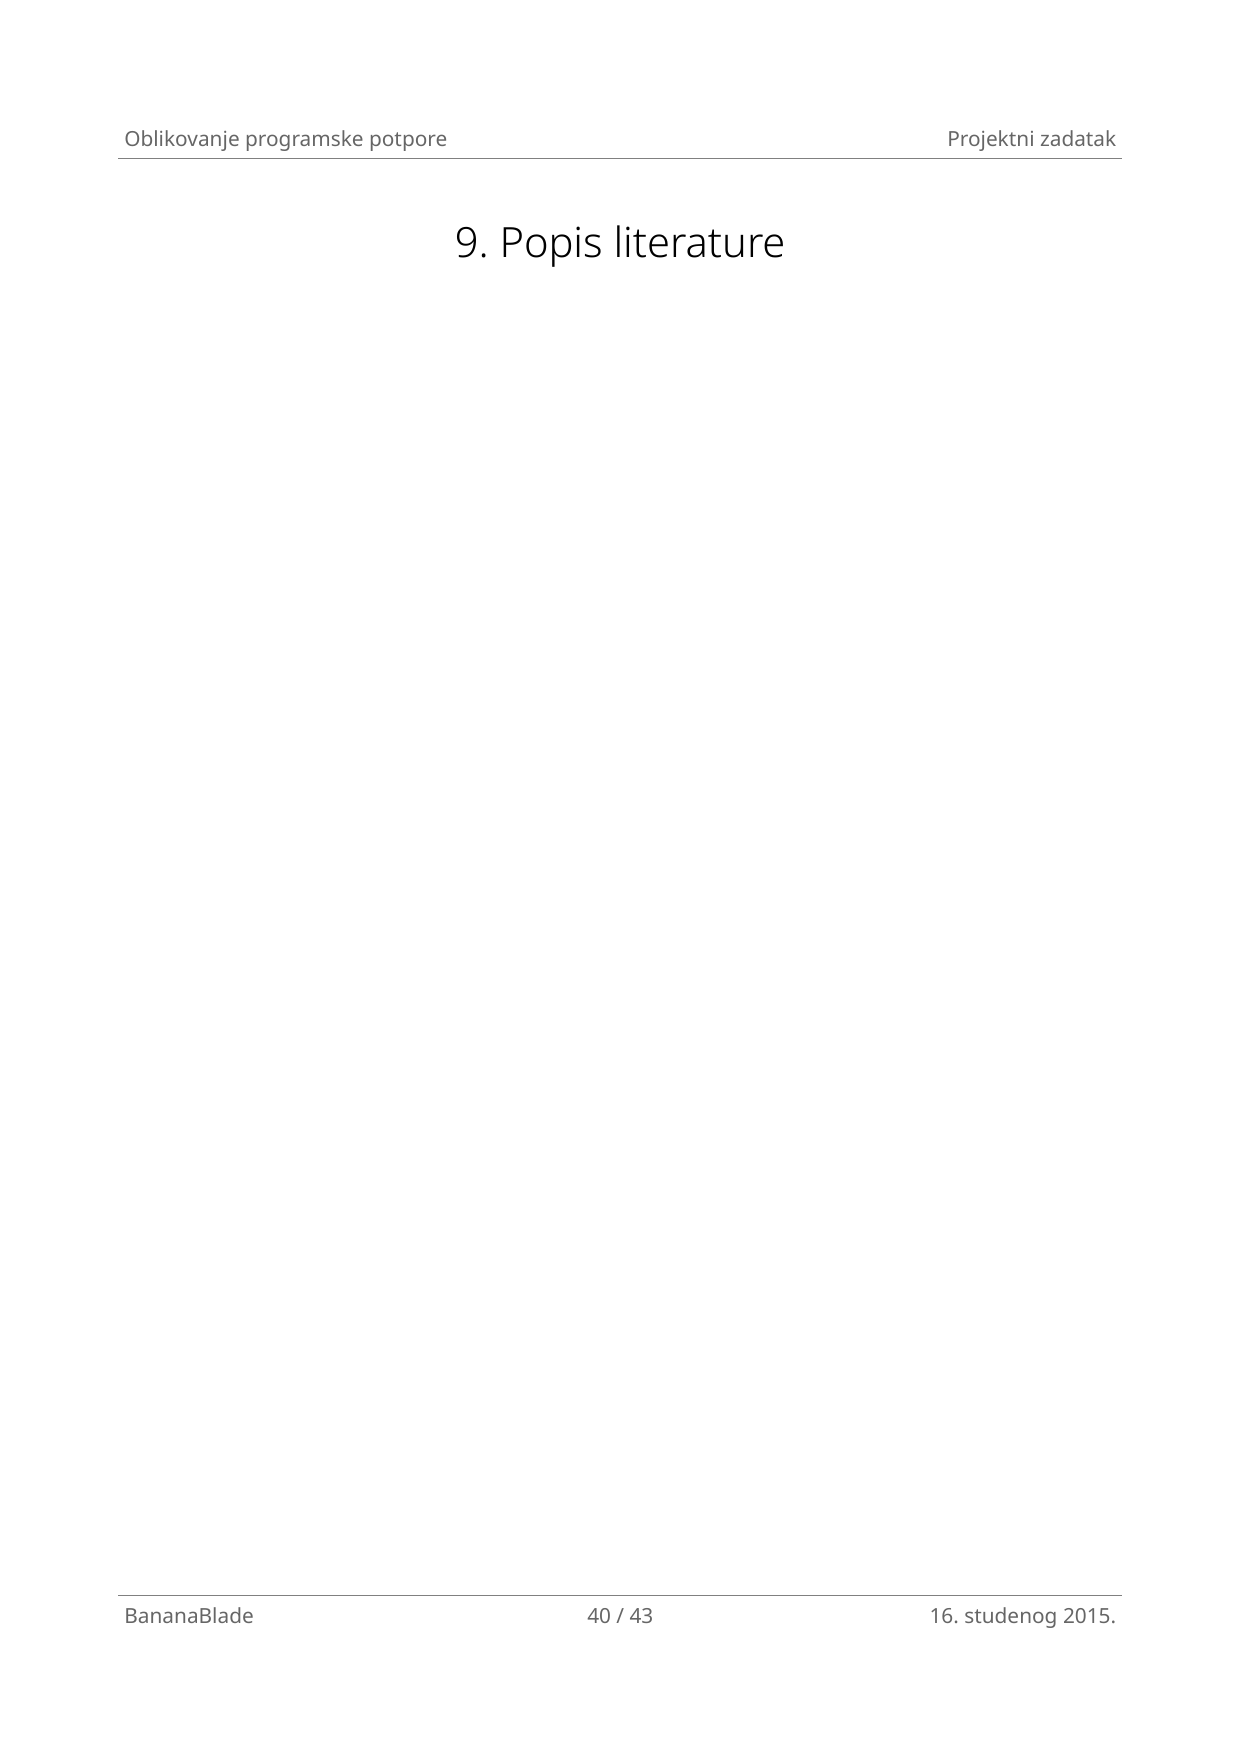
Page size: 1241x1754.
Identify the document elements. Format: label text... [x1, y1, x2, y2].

subtitle 9. Popis literature [118, 213, 1122, 270]
